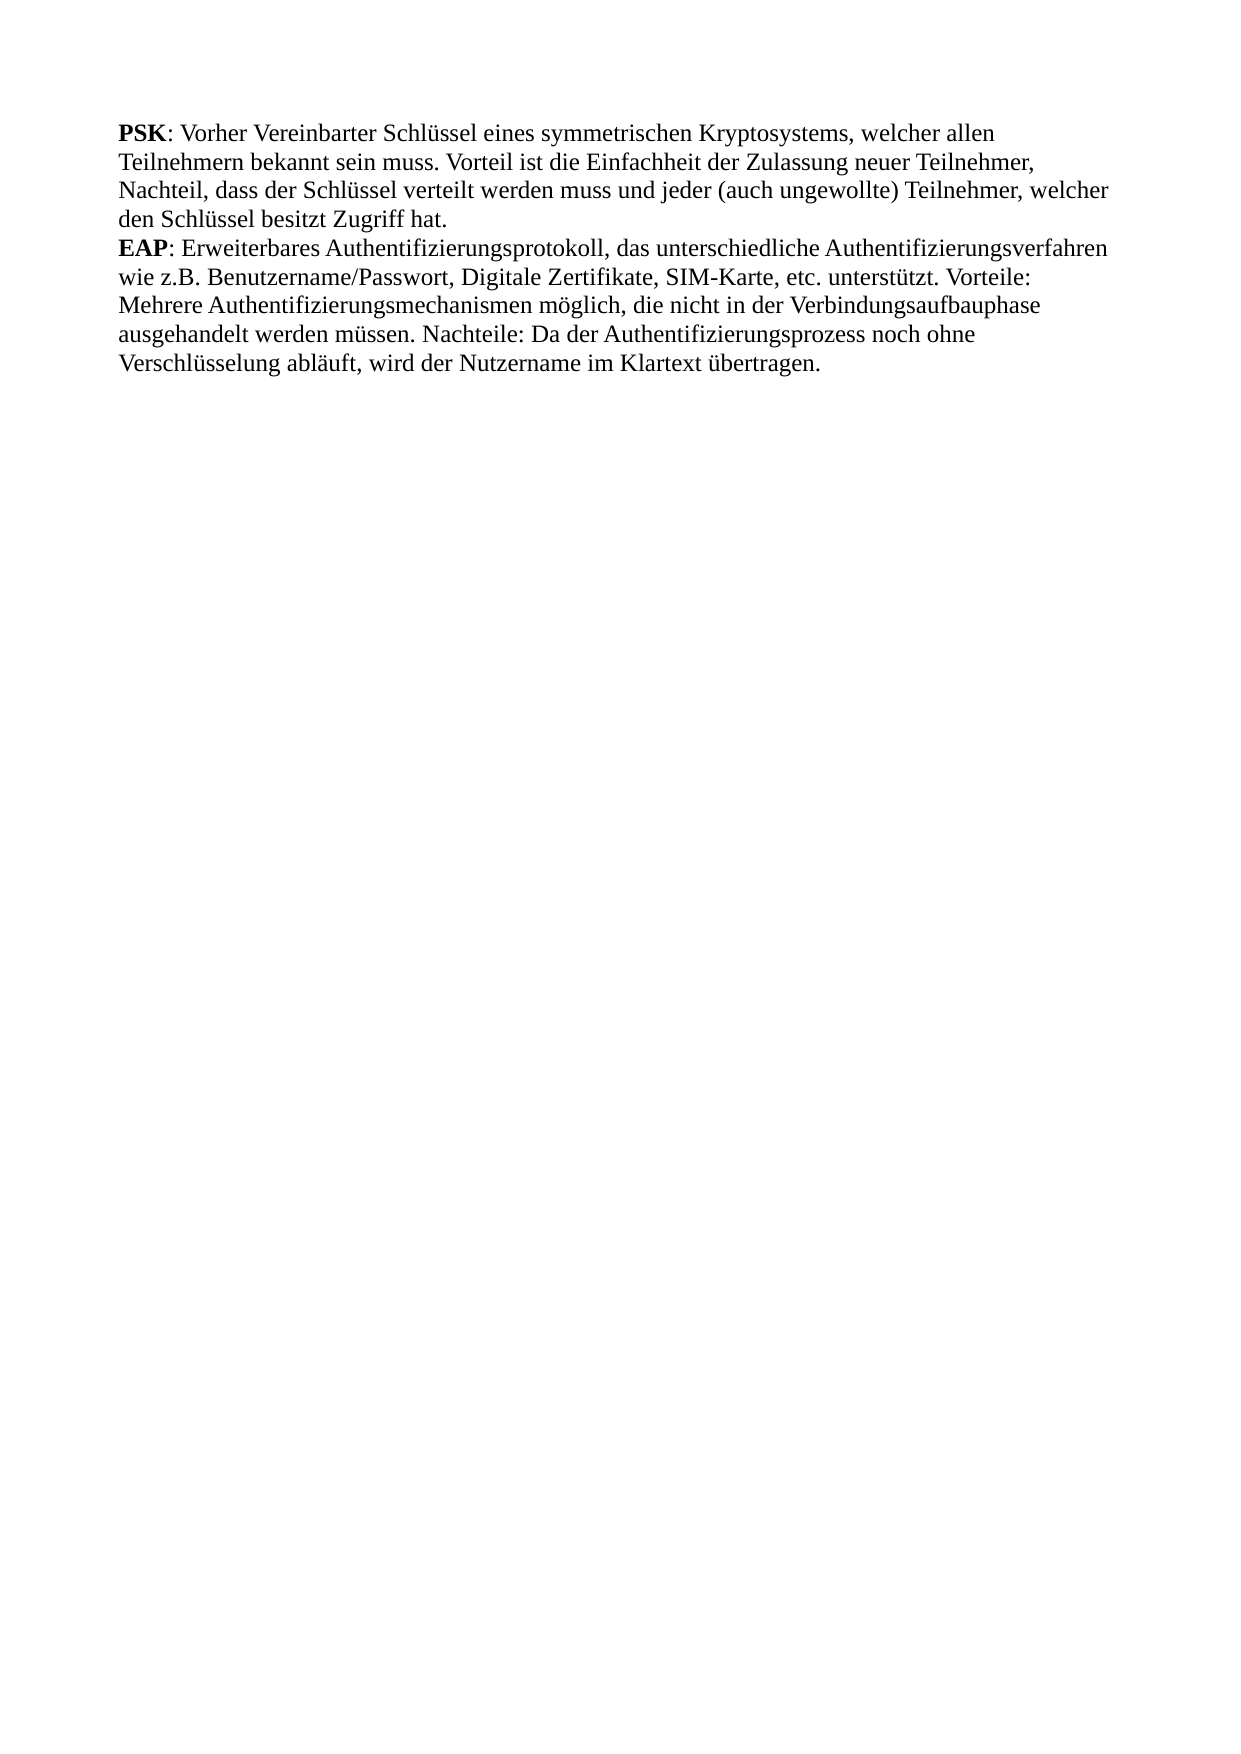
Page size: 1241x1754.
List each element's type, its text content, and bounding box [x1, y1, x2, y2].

text EAP: Erweiterbares Authentifizierungsprotokoll, das unterschiedliche Authentifizierungsverfahren wie z.B. Benutzername/Passwort, Digitale Zertifikate, SIM-Karte, etc. unterstützt. Vorteile: Mehrere Authentifizierungsmechanismen möglich, die nicht in der Verbindungsaufbauphase ausgehandelt werden müssen. Nachteile: Da der Authentifizierungsprozess noch ohne Verschlüsselung abläuft, wird der Nutzername im Klartext übertragen. [118, 233, 1122, 377]
text PSK: Vorher Vereinbarter Schlüssel eines symmetrischen Kryptosystems, welcher allen Teilnehmern bekannt sein muss. Vorteil ist die Einfachheit der Zulassung neuer Teilnehmer, Nachteil, dass der Schlüssel verteilt werden muss und jeder (auch ungewollte) Teilnehmer, welcher den Schlüssel besitzt Zugriff hat. [118, 118, 1122, 233]
